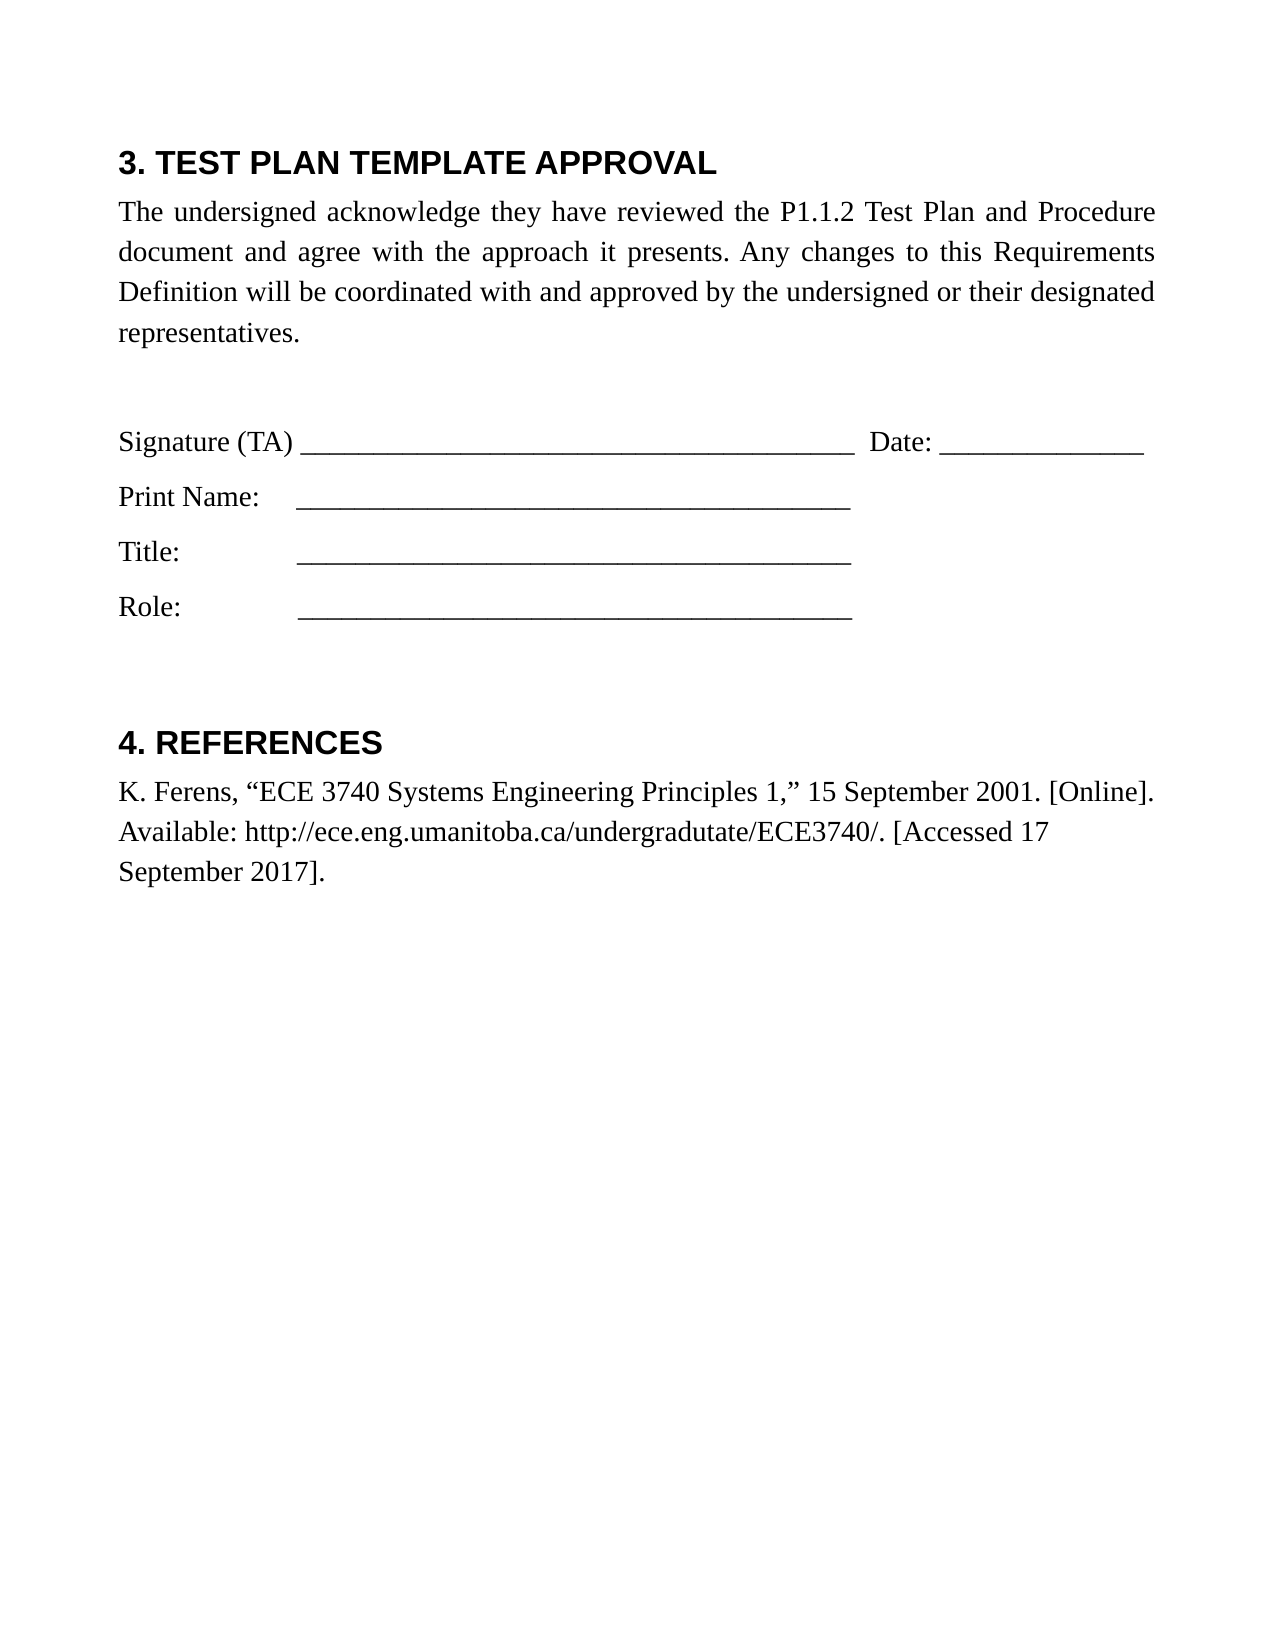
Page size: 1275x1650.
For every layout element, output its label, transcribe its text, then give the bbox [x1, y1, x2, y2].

subtitle 4. REFERENCES [118, 723, 1157, 762]
text Signature (TA) ______________________________________ Date: ______________ [118, 424, 1157, 458]
text K. Ferens, “ECE 3740 Systems Engineering Principles 1,” 15 September 2001. [Online]. Available: http://ece.eng.umanitoba.ca/undergradutate/ECE3740/. [Accessed 17 September 2017]. [118, 774, 1157, 888]
text Title: ______________________________________ [118, 534, 1157, 567]
text The undersigned acknowledge they have reviewed the P1.1.2 Test Plan and Procedure document and agree with the approach it presents. Any changes to this Requirements Definition will be coordinated with and approved by the undersigned or their designated representatives. [118, 194, 1157, 348]
subtitle 3. TEST PLAN TEMPLATE APPROVAL [118, 143, 1157, 182]
text Print Name: ______________________________________ [118, 479, 1157, 513]
text Role: ______________________________________ [118, 589, 1157, 622]
